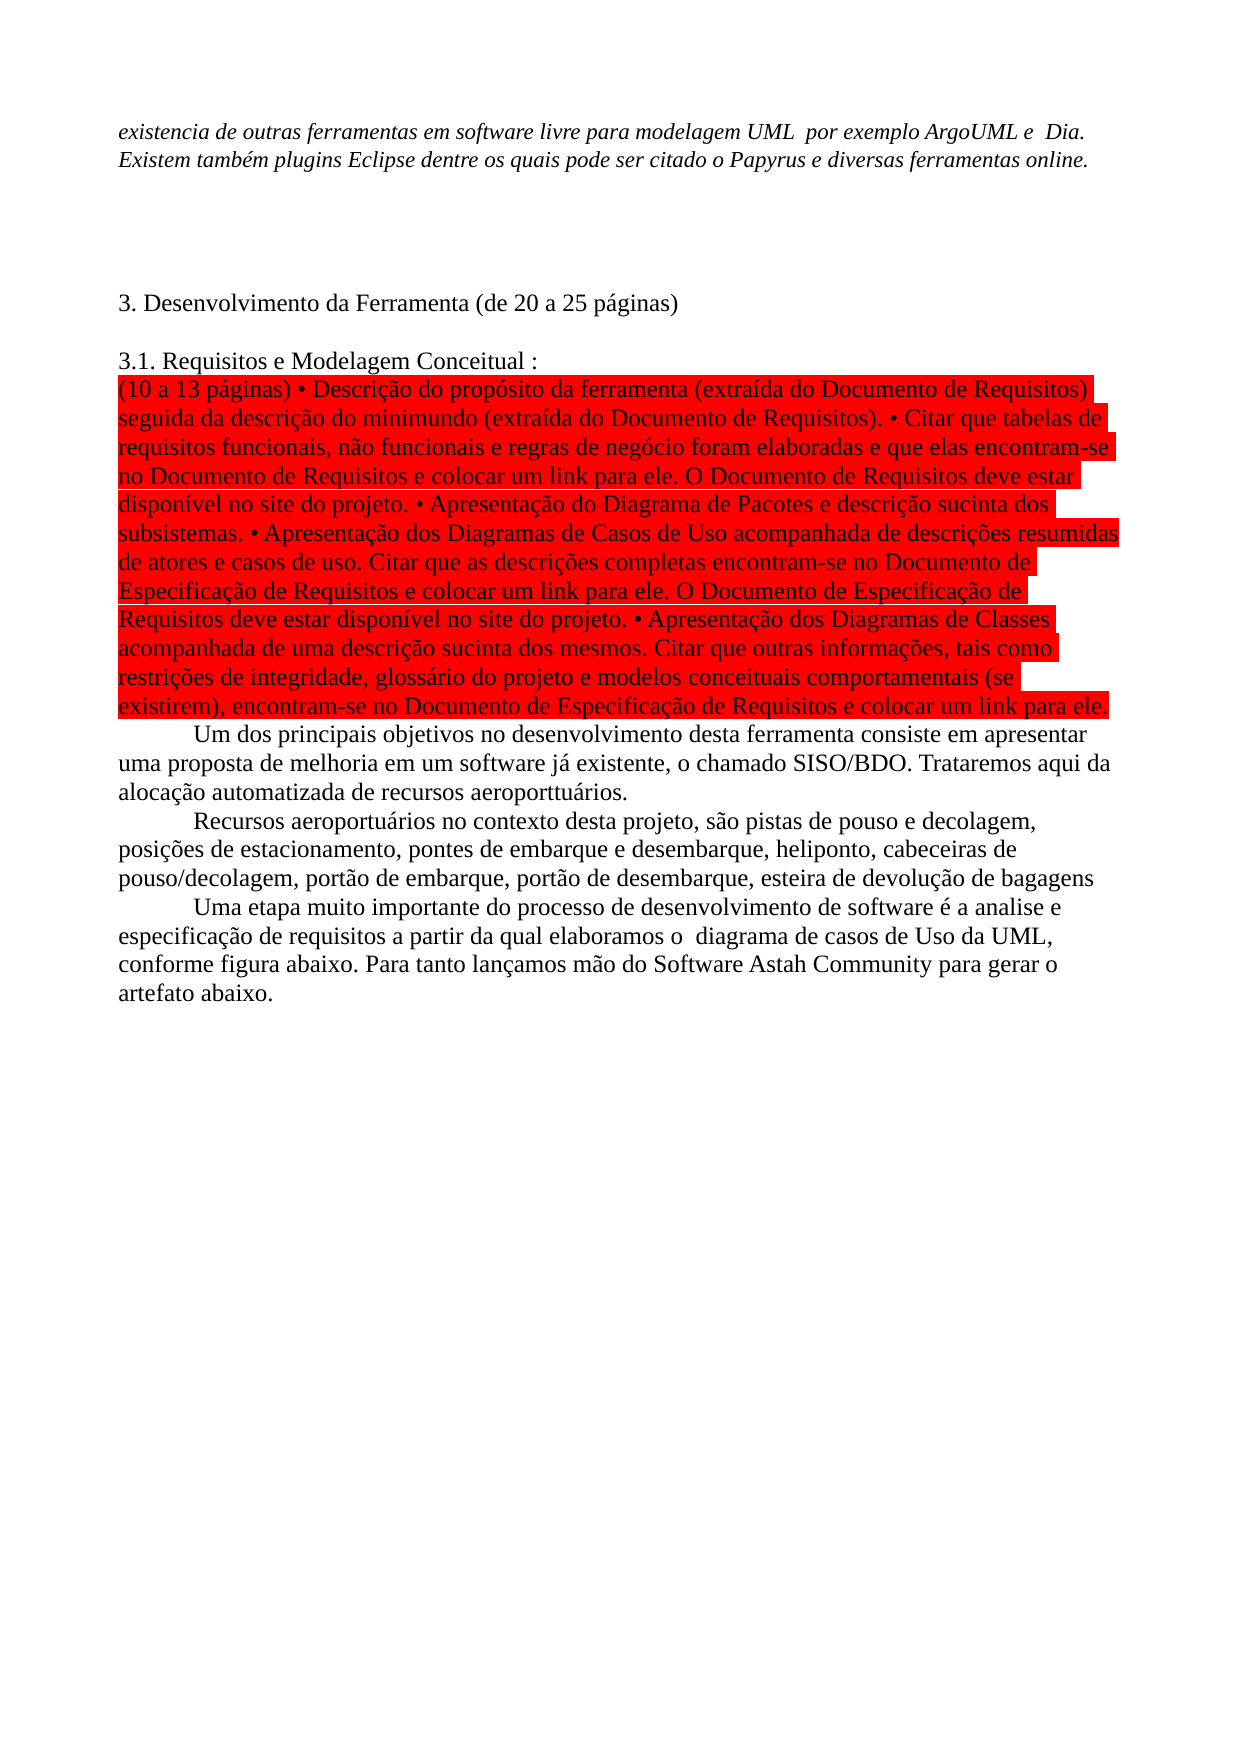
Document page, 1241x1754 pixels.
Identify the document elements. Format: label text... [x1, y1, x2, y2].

text Um dos principais objetivos no desenvolvimento desta ferramenta consiste em apresentar uma proposta de melhoria em um software já existente, o chamado SISO/BDO. Trataremos aqui da alocação automatizada de recursos aeroporttuários. [118, 719, 1122, 806]
text 3. Desenvolvimento da Ferramenta (de 20 a 25 páginas) [118, 288, 1122, 317]
text Recursos aeroportuários no contexto desta projeto, são pistas de pouso e decolagem, posições de estacionamento, pontes de embarque e desembarque, heliponto, cabeceiras de pouso/decolagem, portão de embarque, portão de desembarque, esteira de devolução de bagagens [118, 806, 1122, 892]
text 3.1. Requisitos e Modelagem Conceitual : [118, 346, 1122, 374]
text Uma etapa muito importante do processo de desenvolvimento de software é a analise e especificação de requisitos a partir da qual elaboramos o diagrama de casos de Uso da UML, conforme figura abaixo. Para tanto lançamos mão do Software Astah Community para gerar o artefato abaixo. [118, 892, 1122, 1007]
text (10 a 13 páginas) • Descrição do propósito da ferramenta (extraída do Documento de Requisitos) seguida da descrição do minimundo (extraída do Documento de Requisitos). • Citar que tabelas de requisitos funcionais, não funcionais e regras de negócio foram elaboradas e que elas encontram-se no Documento de Requisitos e colocar um link para ele. O Documento de Requisitos deve estar disponível no site do projeto. • Apresentação do Diagrama de Pacotes e descrição sucinta dos subsistemas. • Apresentação dos Diagramas de Casos de Uso acompanhada de descrições resumidas de atores e casos de uso. Citar que as descrições completas encontram-se no Documento de Especificação de Requisitos e colocar um link para ele. O Documento de Especificação de Requisitos deve estar disponível no site do projeto. • Apresentação dos Diagramas de Classes acompanhada de uma descrição sucinta dos mesmos. Citar que outras informações, tais como restrições de integridade, glossário do projeto e modelos conceituais comportamentais (se existirem), encontram-se no Documento de Especificação de Requisitos e colocar um link para ele. [118, 374, 1122, 719]
text existencia de outras ferramentas em software livre para modelagem UML por exemplo ArgoUML e Dia. Existem também plugins Eclipse dentre os quais pode ser citado o Papyrus e diversas ferramentas online. [118, 118, 1122, 173]
